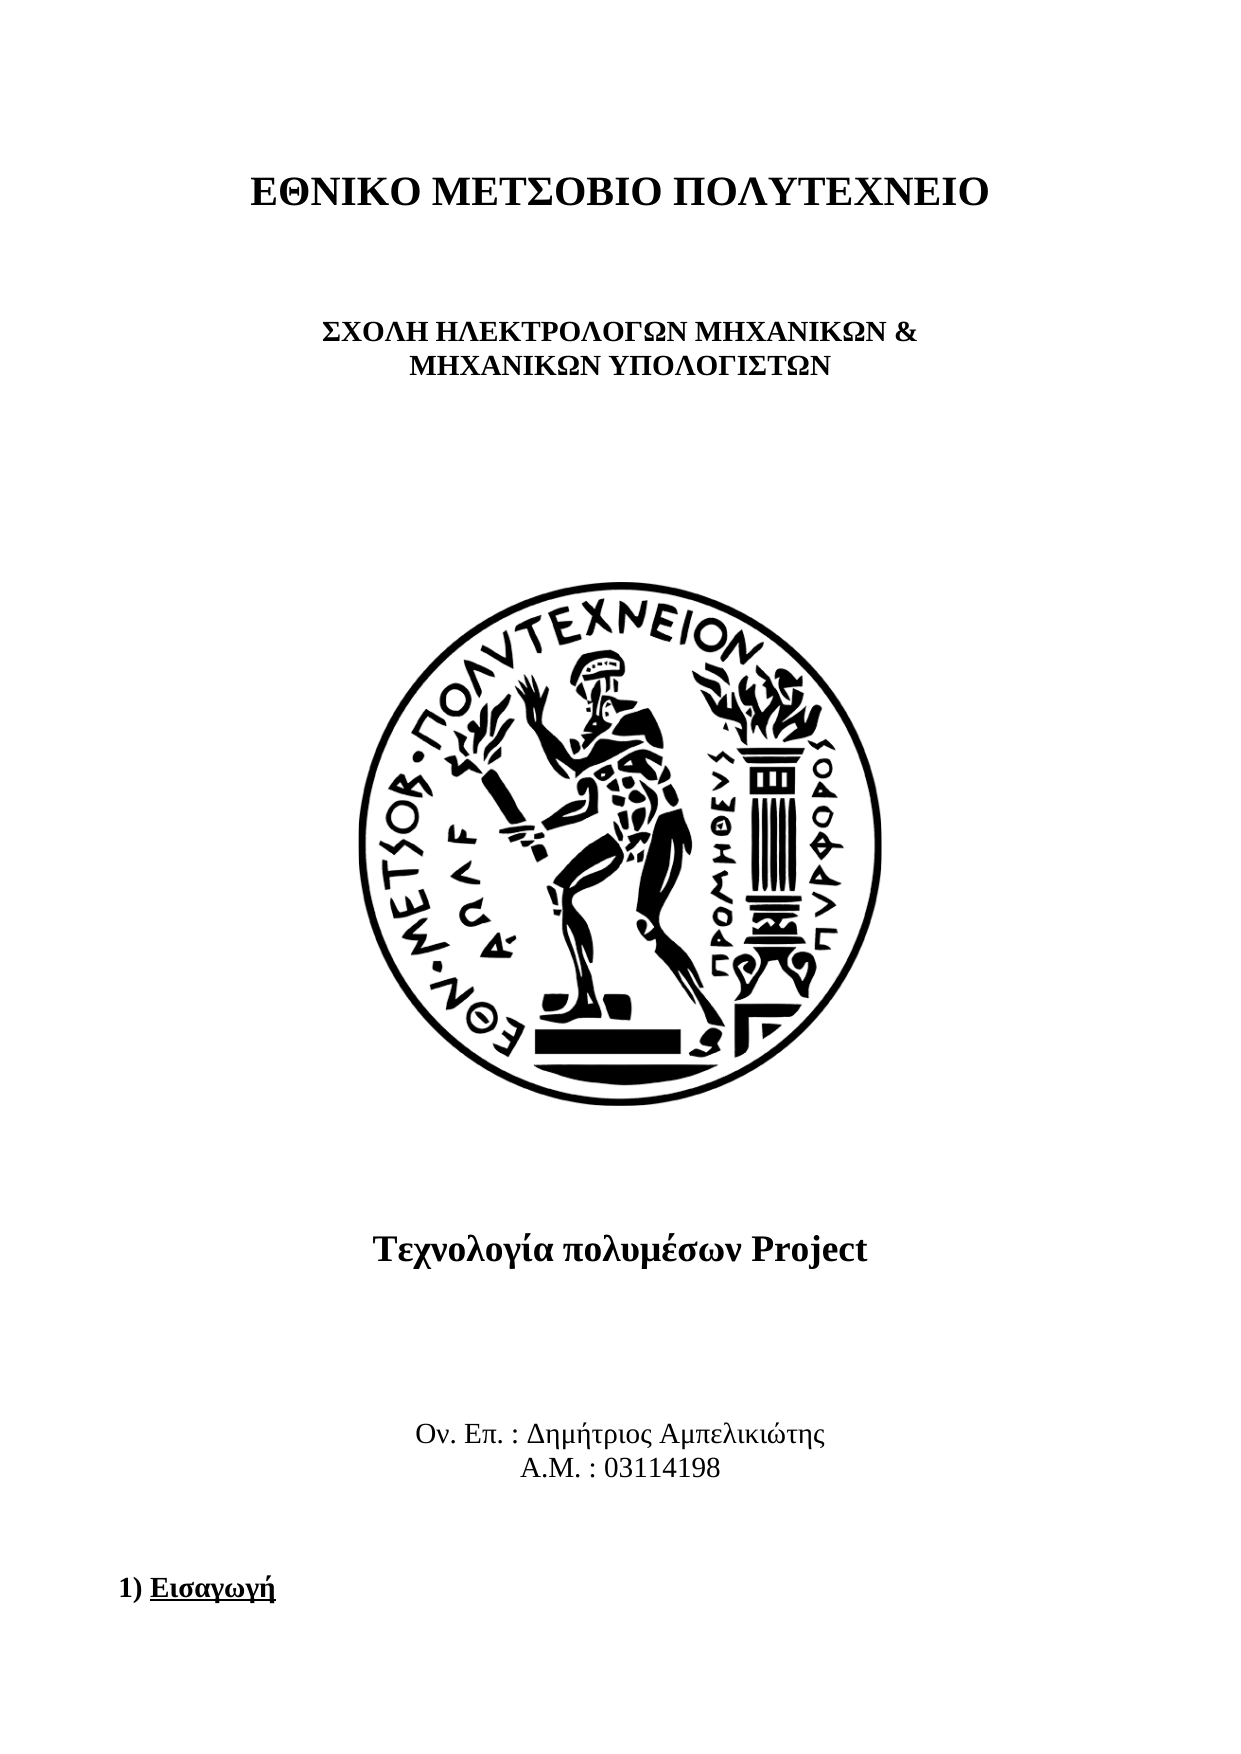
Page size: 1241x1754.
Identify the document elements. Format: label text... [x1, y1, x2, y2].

subtitle Τεχνολογία πολυμέσων Project [118, 1227, 1122, 1270]
text 1) Εισαγωγή [118, 1570, 1122, 1603]
text Ον. Επ. : Δημήτριος Αμπελικιώτης [118, 1417, 1122, 1450]
text ΜΗΧΑΝΙΚΩΝ ΥΠΟΛΟΓΙΣΤΩΝ [118, 348, 1122, 382]
picture [358, 582, 882, 1106]
text ΕΘΝΙΚΟ ΜΕΤΣΟΒΙΟ ΠΟΛΥΤΕΧΝΕΙΟ [118, 166, 1122, 214]
text ΣΧΟΛΗ ΗΛΕΚΤΡΟΛΟΓΩΝ ΜΗΧΑΝΙΚΩΝ & [118, 314, 1122, 348]
text Α.Μ. : 03114198 [118, 1450, 1122, 1484]
